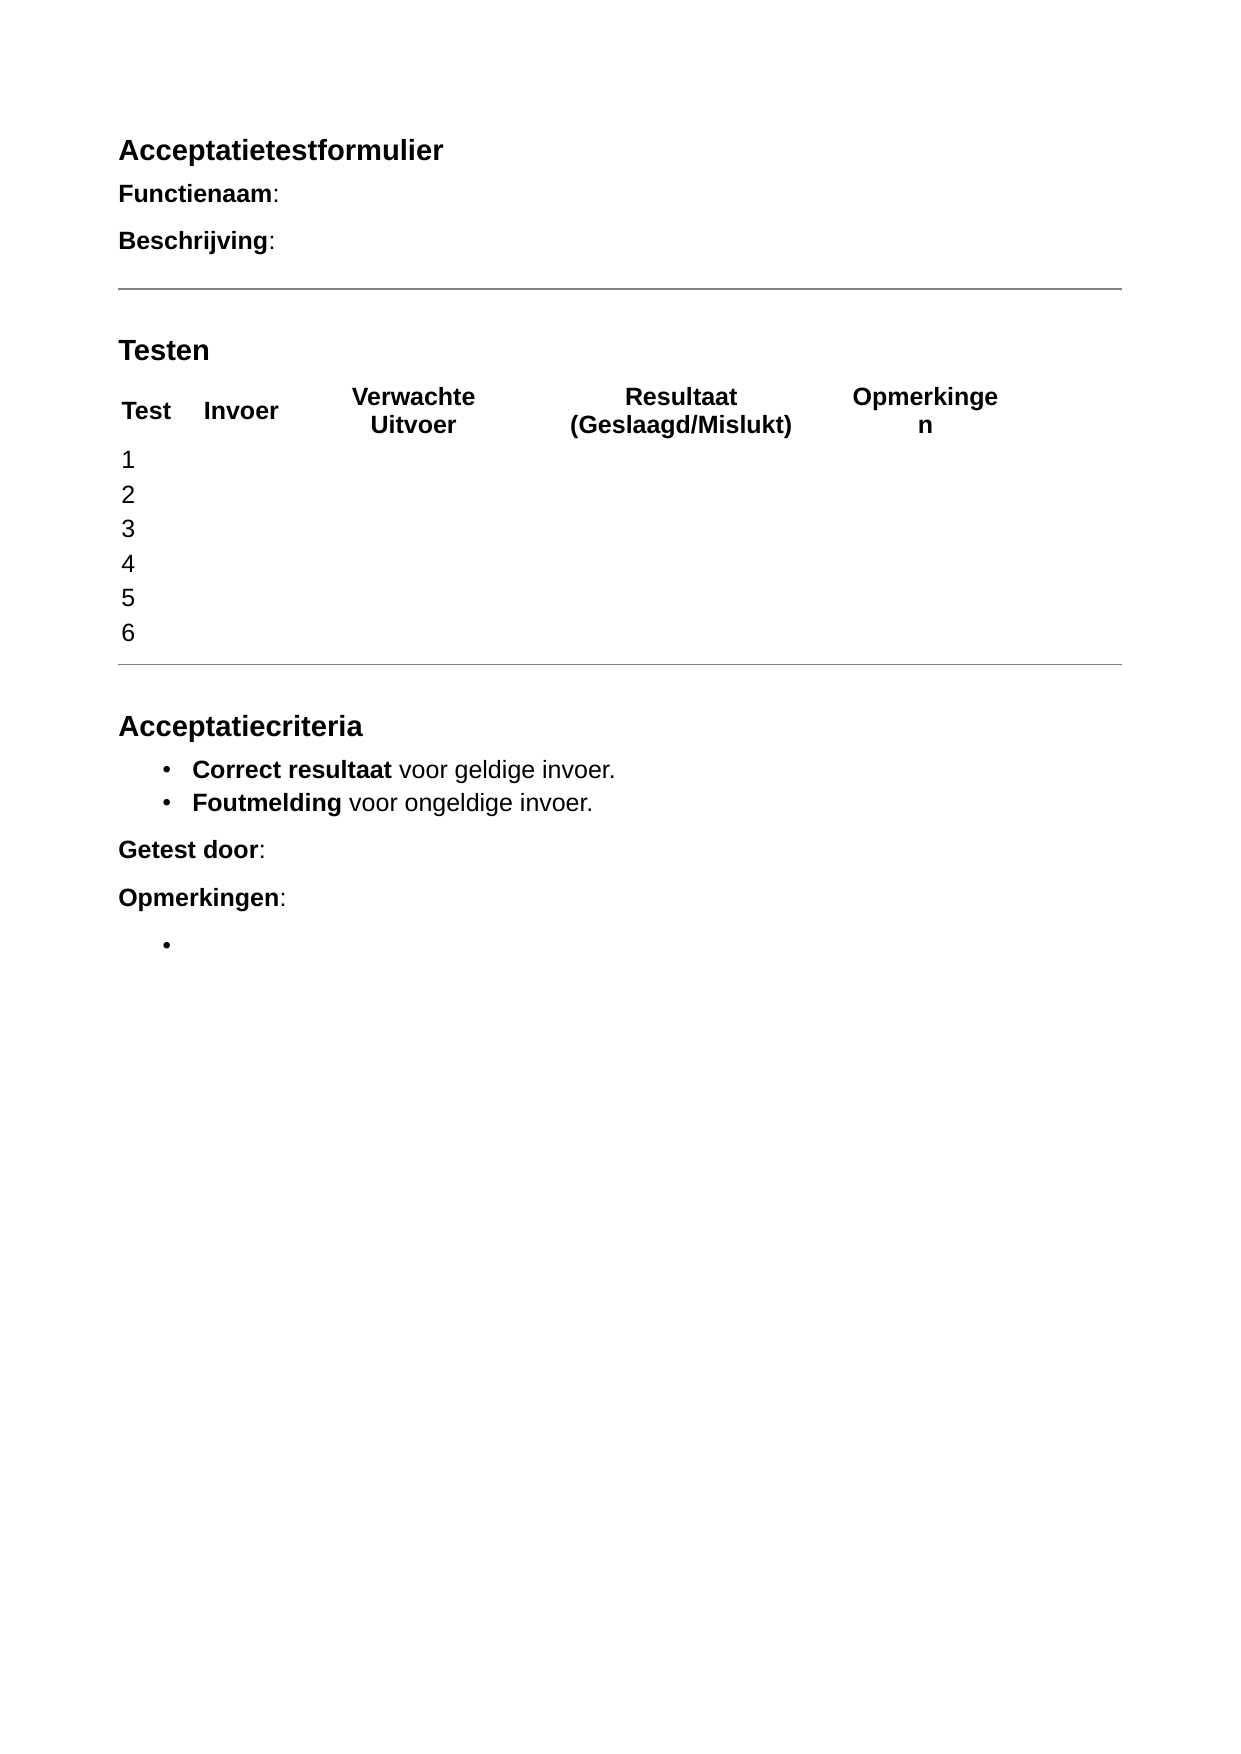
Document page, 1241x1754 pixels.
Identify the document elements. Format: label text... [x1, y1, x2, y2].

table_cell [174, 546, 308, 581]
subtitle Acceptatiecriteria [118, 708, 1122, 742]
table_cell [174, 477, 308, 511]
text Opmerkingen: [118, 883, 1122, 912]
list Correct resultaat voor geldige invoer. [162, 754, 1122, 783]
subtitle Testen [118, 333, 1122, 366]
table_header Invoer [174, 379, 308, 442]
table_cell [843, 442, 1007, 477]
table_cell [308, 581, 519, 615]
table_cell [308, 511, 519, 546]
text Getest door: [118, 835, 1122, 864]
table_cell [174, 581, 308, 615]
table_cell [308, 442, 519, 477]
table_cell 5 [118, 581, 174, 615]
table_cell [519, 581, 843, 615]
table_cell [174, 511, 308, 546]
table_cell [843, 581, 1007, 615]
text Functienaam: [118, 179, 1122, 207]
table_cell [843, 615, 1007, 650]
table_cell 2 [118, 477, 174, 511]
table_cell 6 [118, 615, 174, 650]
table_cell [174, 442, 308, 477]
table_cell [519, 442, 843, 477]
table_cell [519, 511, 843, 546]
table_cell [174, 615, 308, 650]
table_cell [843, 477, 1007, 511]
table_cell 1 [118, 442, 174, 477]
table_header Opmerkingen [843, 379, 1007, 442]
table_cell [519, 615, 843, 650]
table_header Test [118, 379, 174, 442]
table_cell [843, 511, 1007, 546]
table_cell [308, 477, 519, 511]
table_cell [308, 615, 519, 650]
subtitle Acceptatietestformulier [118, 133, 1122, 166]
table_cell 3 [118, 511, 174, 546]
table_header Verwachte Uitvoer [308, 379, 519, 442]
list Foutmelding voor ongeldige invoer. [162, 788, 1122, 817]
table_cell [519, 477, 843, 511]
text Beschrijving: [118, 226, 1122, 255]
table_cell [308, 546, 519, 581]
table_cell [519, 546, 843, 581]
table_cell 4 [118, 546, 174, 581]
table_header Resultaat (Geslaagd/Mislukt) [519, 379, 843, 442]
table_cell [843, 546, 1007, 581]
